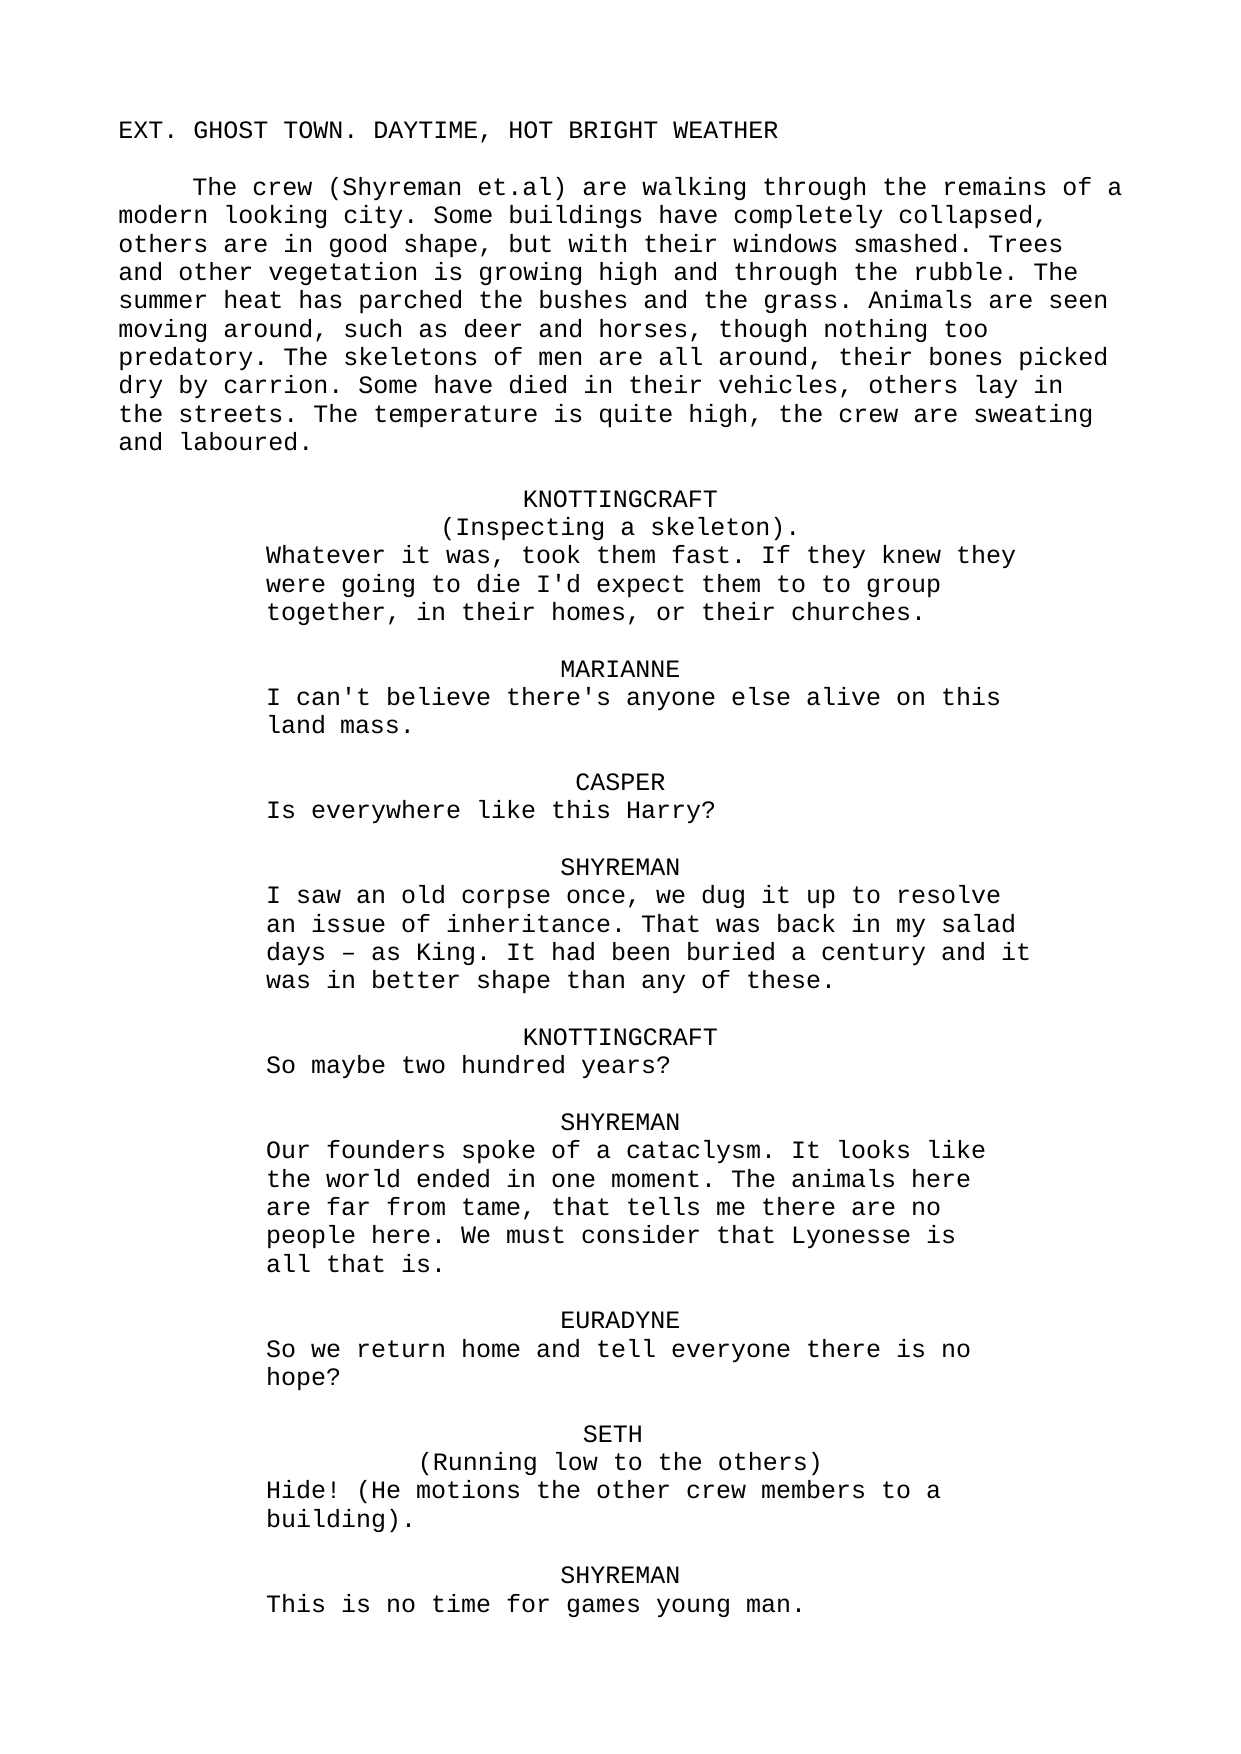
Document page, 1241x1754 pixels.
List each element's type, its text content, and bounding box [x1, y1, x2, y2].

text land mass. [118, 713, 1122, 741]
text I saw an old corpse once, we dug it up to resolve [118, 883, 1122, 911]
text CASPER [118, 770, 1122, 798]
text KNOTTINGCRAFT [118, 486, 1122, 515]
text So maybe two hundred years? [118, 1053, 1122, 1081]
text SETH [118, 1421, 1122, 1450]
text days – as King. It had been buried a century and it [118, 940, 1122, 968]
text are far from tame, that tells me there are no [118, 1195, 1122, 1223]
text So we return home and tell everyone there is no [118, 1336, 1122, 1365]
text Whatever it was, took them fast. If they knew they [118, 543, 1122, 571]
text The crew (Shyreman et.al) are walking through the remains of a modern looking city. Some buildings have completely collapsed, others are in good shape, but with their windows smashed. Trees and other vegetation is growing high and through the rubble. The summer heat has parched the bushes and the grass. Animals are seen moving around, such as deer and horses, though nothing too predatory. The skeletons of men are all around, their bones picked dry by carrion. Some have died in their vehicles, others lay in the streets. The temperature is quite high, the crew are sweating and laboured. [118, 175, 1122, 458]
text SHYREMAN [118, 855, 1122, 883]
text SHYREMAN [118, 1110, 1122, 1138]
text This is no time for games young man. [118, 1591, 1122, 1620]
text EXT. GHOST TOWN. DAYTIME, HOT BRIGHT WEATHER [118, 118, 1122, 146]
text KNOTTINGCRAFT [118, 1025, 1122, 1053]
text Our founders spoke of a cataclysm. It looks like [118, 1138, 1122, 1166]
text MARIANNE [118, 656, 1122, 685]
text together, in their homes, or their churches. [118, 600, 1122, 628]
text hope? [118, 1365, 1122, 1393]
text were going to die I'd expect them to to group [118, 571, 1122, 600]
text all that is. [118, 1251, 1122, 1280]
text an issue of inheritance. That was back in my salad [118, 911, 1122, 940]
text I can't believe there's anyone else alive on this [118, 685, 1122, 713]
text (Inspecting a skeleton). [118, 515, 1122, 543]
text EURADYNE [118, 1308, 1122, 1336]
text (Running low to the others) [118, 1450, 1122, 1478]
text building). [118, 1506, 1122, 1535]
text Is everywhere like this Harry? [118, 798, 1122, 826]
text the world ended in one moment. The animals here [118, 1166, 1122, 1195]
text SHYREMAN [118, 1563, 1122, 1591]
text people here. We must consider that Lyonesse is [118, 1223, 1122, 1251]
text was in better shape than any of these. [118, 968, 1122, 996]
text Hide! (He motions the other crew members to a [118, 1478, 1122, 1506]
